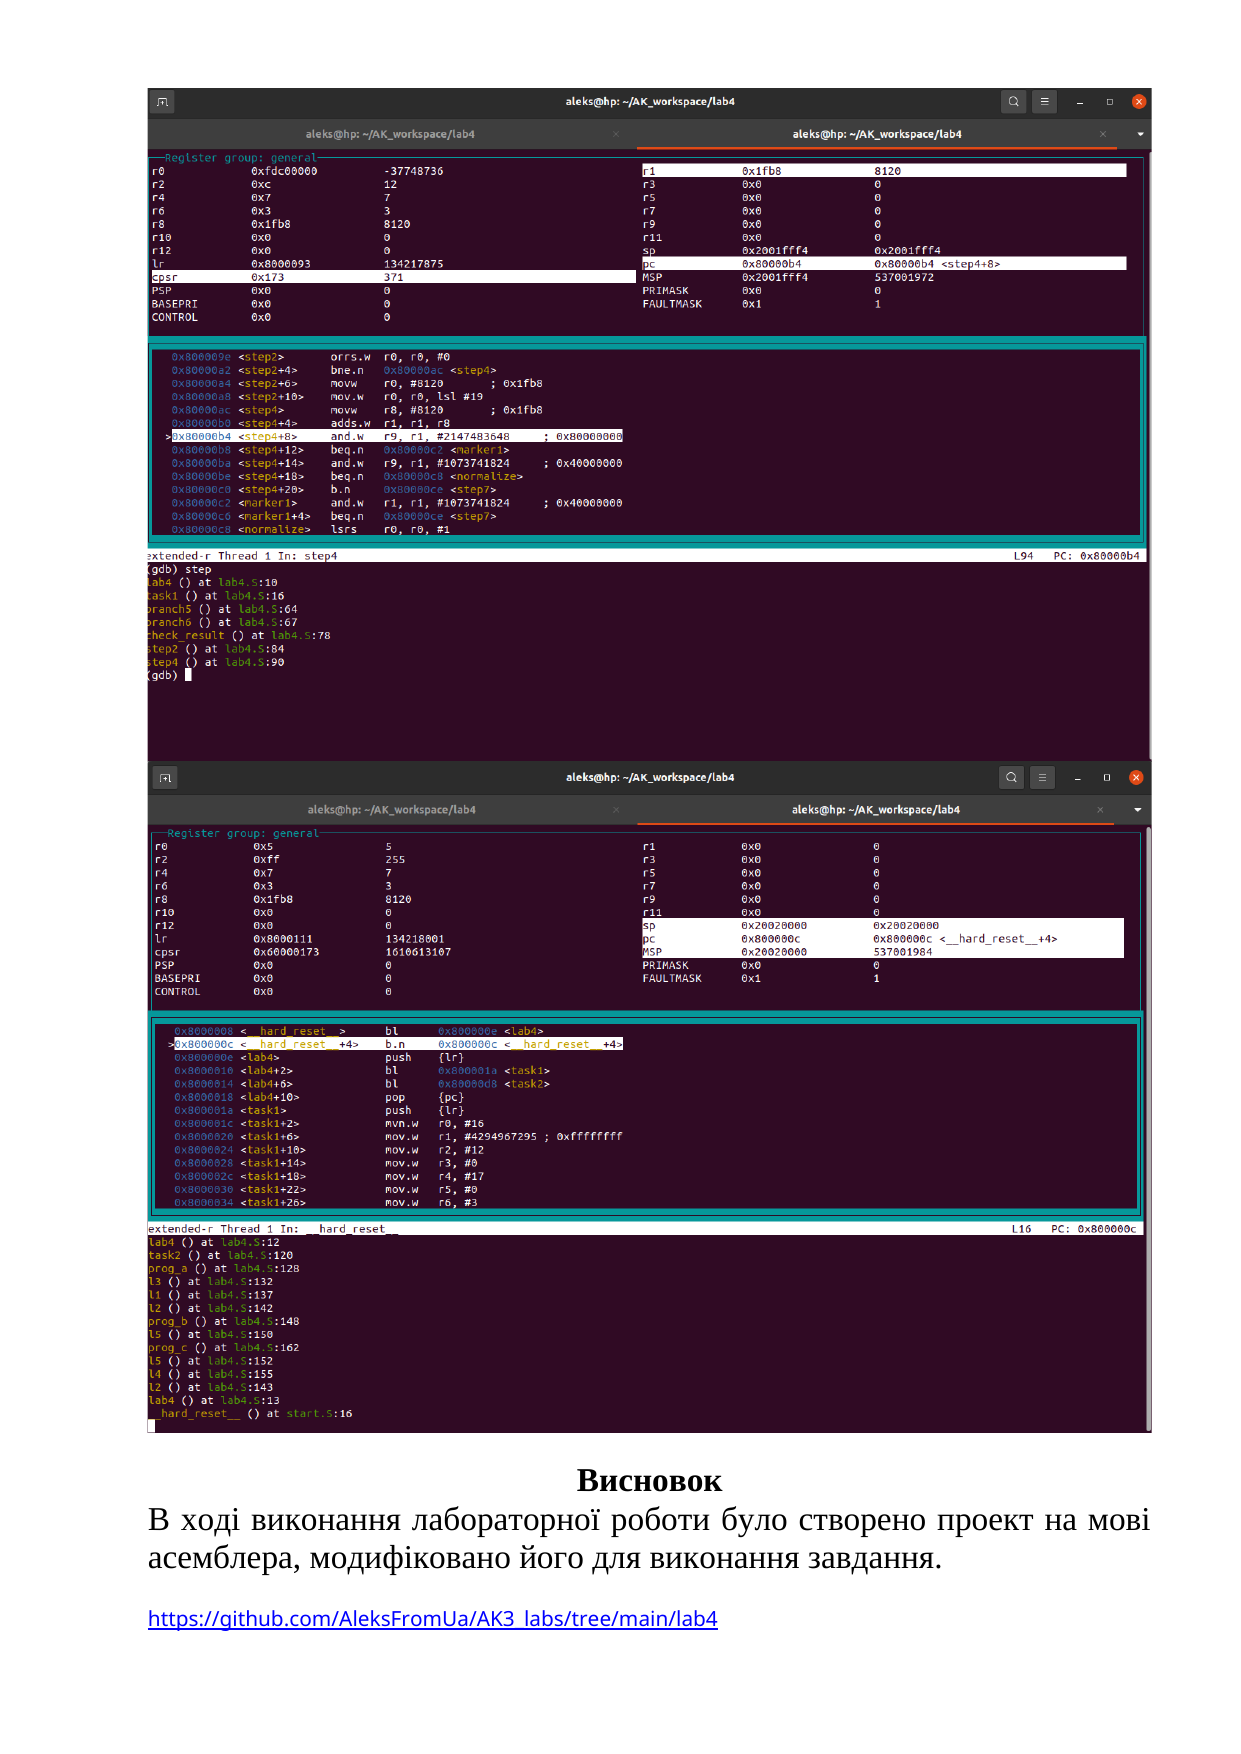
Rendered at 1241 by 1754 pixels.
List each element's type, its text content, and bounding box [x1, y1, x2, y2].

picture [147, 88, 1152, 1433]
text В ході виконання лабораторної роботи було створено проект на мові асемблера, модифіковано його для виконання завдання. [148, 1499, 1152, 1576]
text https://github.com/AleksFromUa/AK3_labs/tree/main/lab4 [148, 1604, 1152, 1632]
text Висновок [148, 1461, 1152, 1499]
